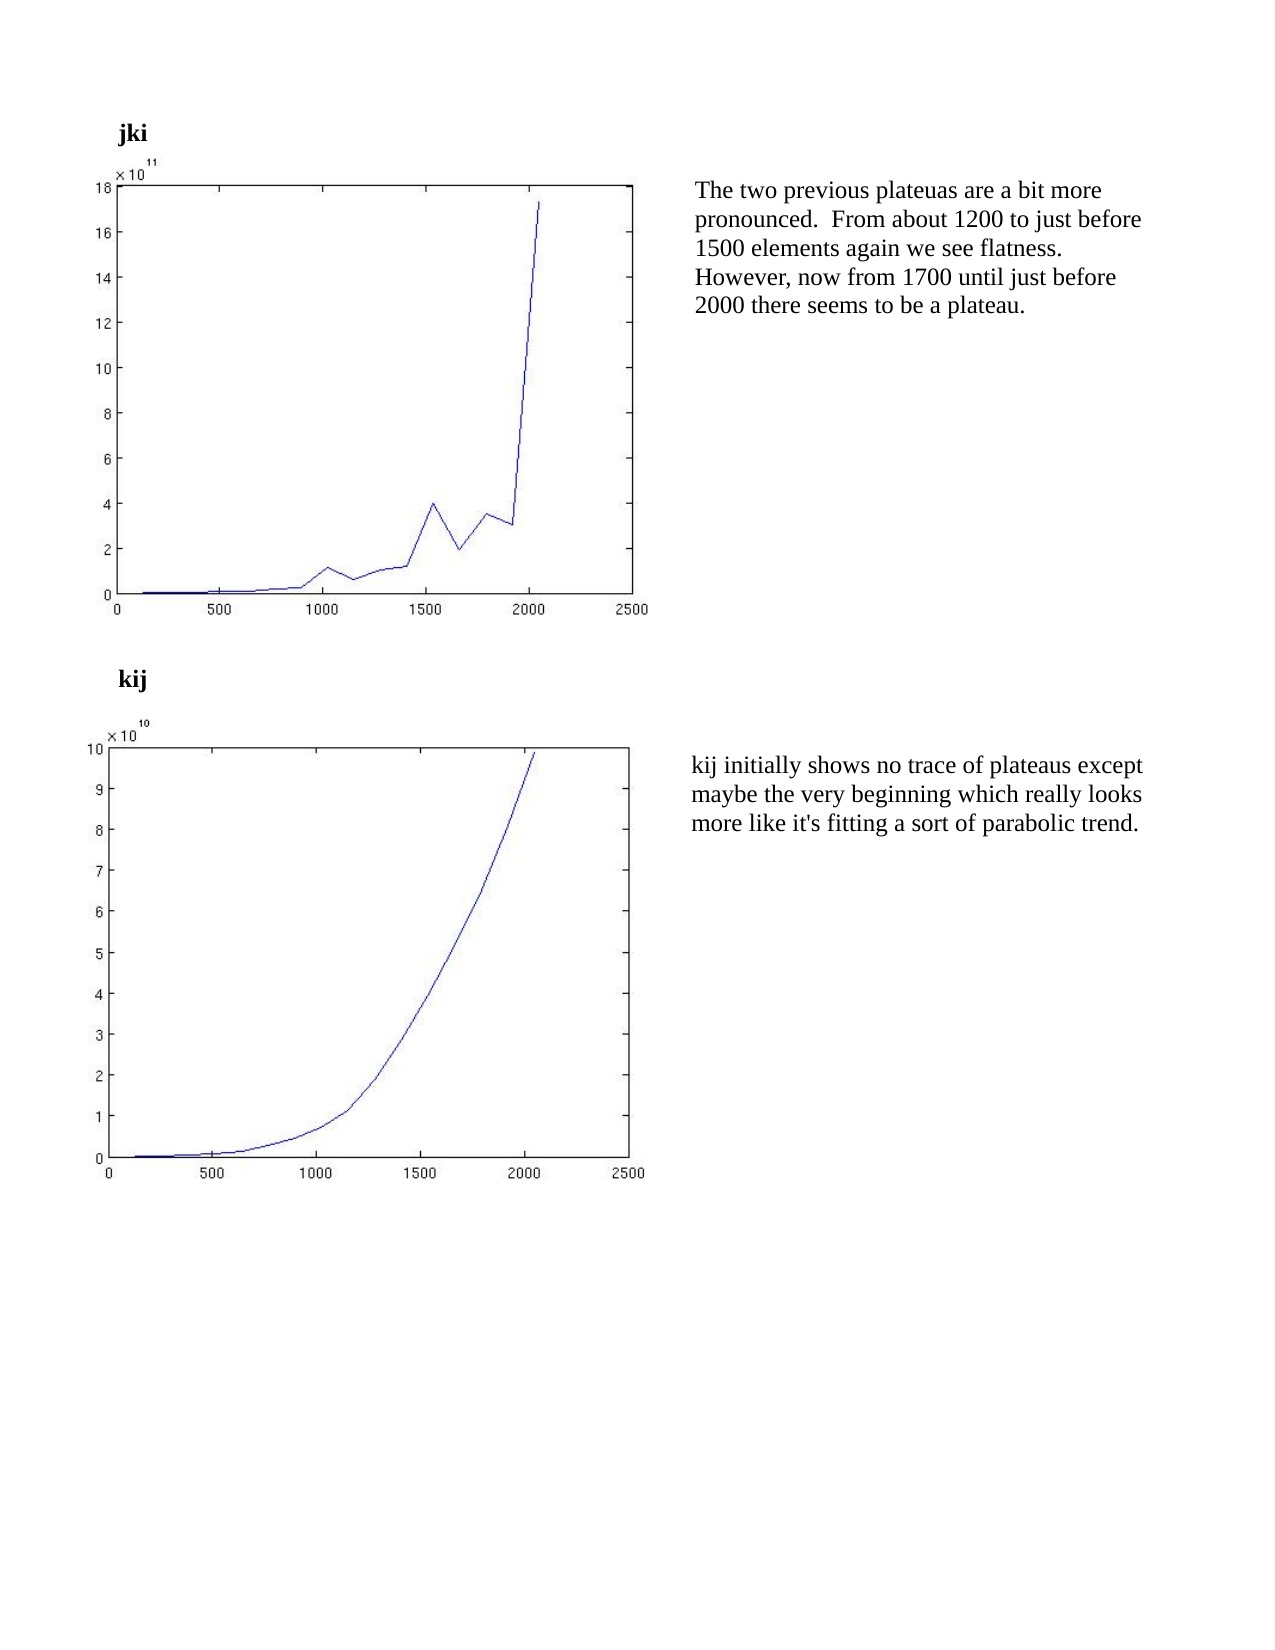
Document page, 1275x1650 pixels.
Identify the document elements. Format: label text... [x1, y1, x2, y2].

picture [21, 709, 692, 1212]
text kij initially shows no trace of plateaus except maybe the very beginning which really looks more like it's fitting a sort of parabolic trend. [692, 751, 1157, 837]
picture [30, 149, 695, 648]
text The two previous plateuas are a bit more pronounced. From about 1200 to just before 1500 elements again we see flatness. However, now from 1700 until just before 2000 there seems to be a plateau. [695, 176, 1157, 319]
text jki [118, 118, 1157, 147]
text kij [118, 664, 1157, 693]
